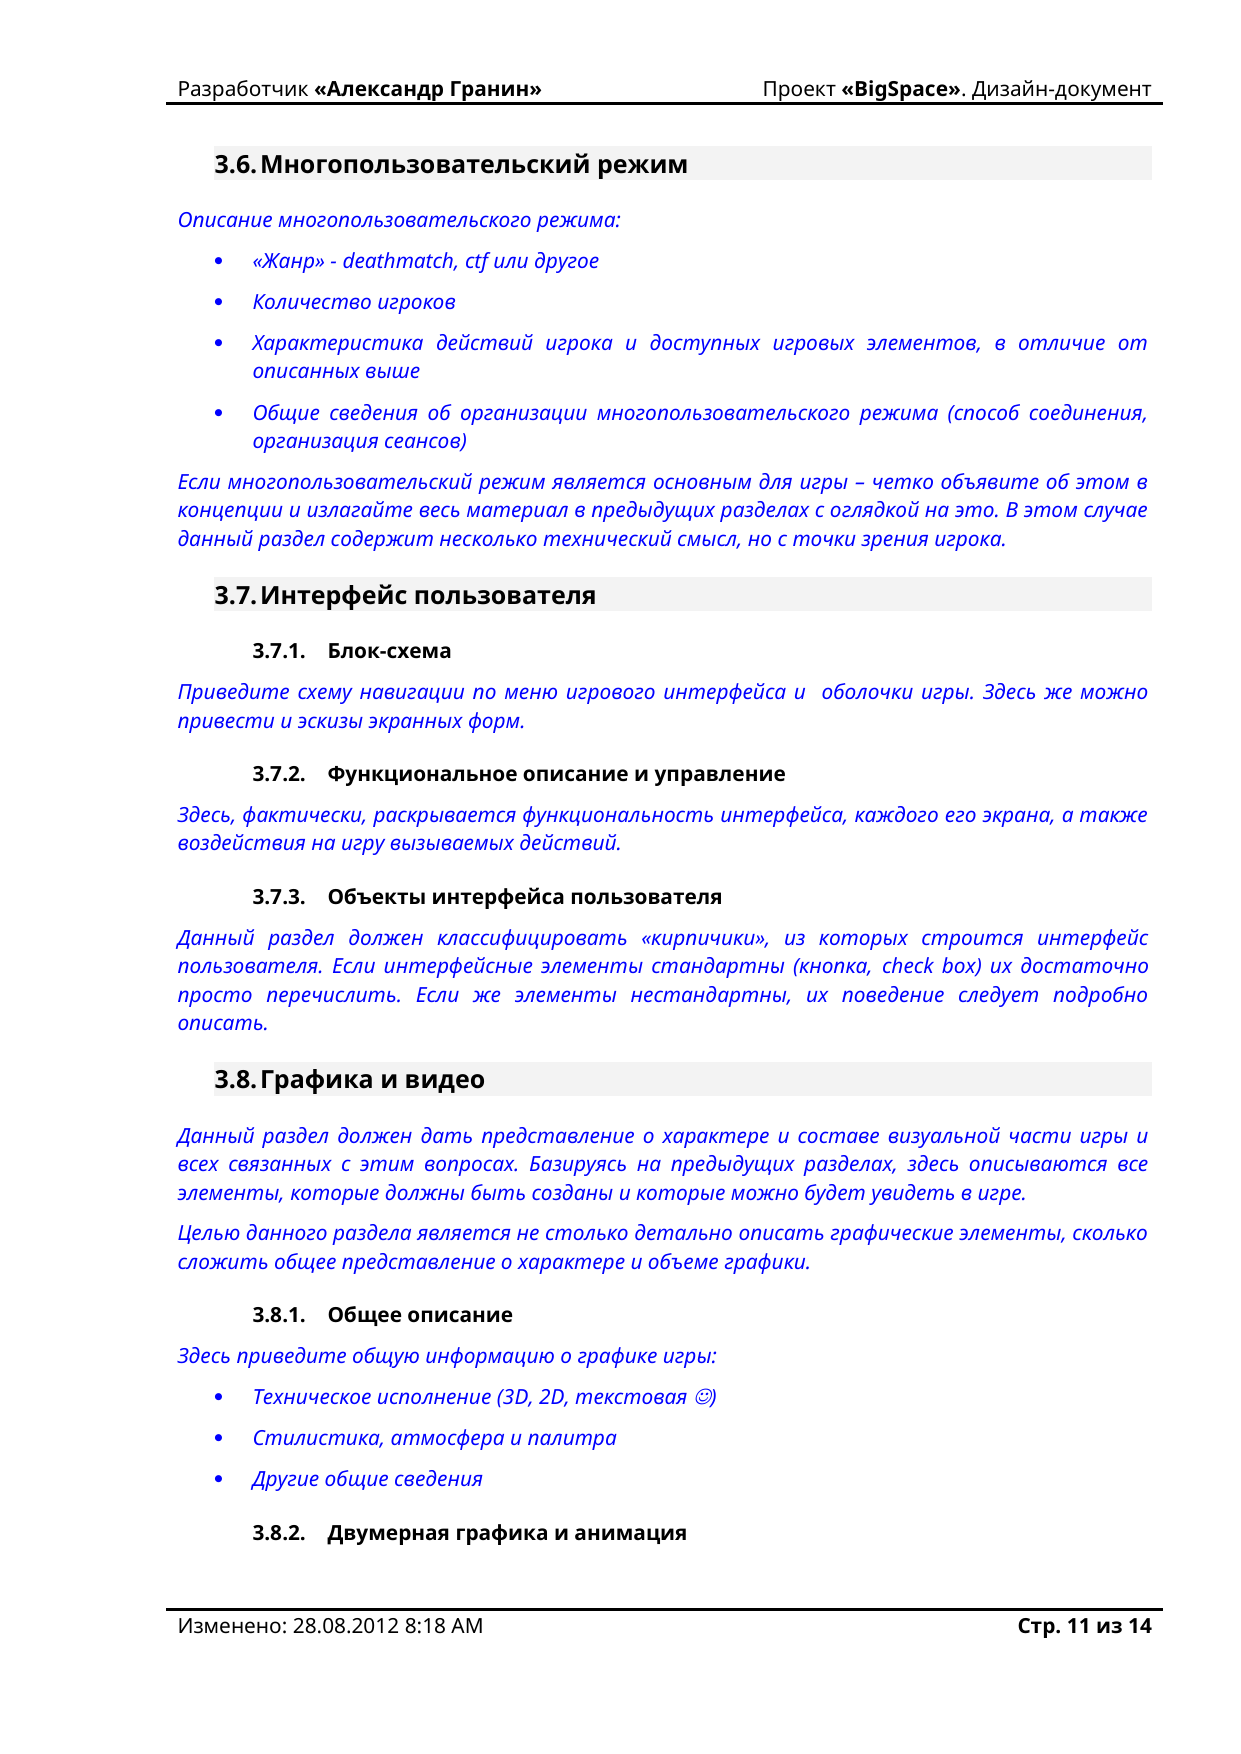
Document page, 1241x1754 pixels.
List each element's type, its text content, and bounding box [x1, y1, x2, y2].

list Количество игроков [215, 287, 1152, 316]
list Стилистика, атмосфера и палитра [215, 1423, 1152, 1452]
text Здесь, фактически, раскрывается функциональность интерфейса, каждого его экрана, а также воздействия на игру вызываемых действий. [177, 800, 1152, 857]
list «Жанр» - deathmatch, ctf или другое [215, 246, 1152, 275]
subtitle Блок-схема [252, 636, 1152, 665]
list Техническое исполнение (3D, 2D, текстовая ) [215, 1382, 1152, 1411]
subtitle Функциональное описание и управление [252, 759, 1152, 788]
list Другие общие сведения [215, 1464, 1152, 1493]
text Целью данного раздела является не столько детально описать графические элементы, сколько сложить общее представление о характере и объеме графики. [177, 1218, 1152, 1275]
text Описание многопользовательского режима: [177, 205, 1152, 234]
text Приведите схему навигации по меню игрового интерфейса и оболочки игры. Здесь же можно привести и эскизы экранных форм. [177, 677, 1152, 734]
text Если многопользовательский режим является основным для игры – четко объявите об этом в концепции и излагайте весь материал в предыдущих разделах с оглядкой на это. В этом случае данный раздел содержит несколько технический смысл, но с точки зрения игрока. [177, 467, 1152, 552]
subtitle Графика и видео [214, 1062, 1152, 1096]
subtitle Интерфейс пользователя [214, 577, 1152, 611]
subtitle Общее описание [252, 1300, 1152, 1329]
subtitle Многопользовательский режим [214, 146, 1152, 180]
subtitle Двумерная графика и анимация [252, 1518, 1152, 1546]
text Данный раздел должен дать представление о характере и составе визуальной части игры и всех связанных с этим вопросах. Базируясь на предыдущих разделах, здесь описываются все элементы, которые должны быть созданы и которые можно будет увидеть в игре. [177, 1121, 1152, 1206]
text Данный раздел должен классифицировать «кирпичики», из которых строится интерфейс пользователя. Если интерфейсные элементы стандартны (кнопка, check box) их достаточно просто перечислить. Если же элементы нестандартны, их поведение следует подробно описать. [177, 923, 1152, 1037]
list Общие сведения об организации многопользовательского режима (способ соединения, организация сеансов) [215, 398, 1152, 454]
list Характеристика действий игрока и доступных игровых элементов, в отличие от описанных выше [215, 328, 1152, 385]
text Здесь приведите общую информацию о графике игры: [177, 1341, 1152, 1370]
subtitle Объекты интерфейса пользователя [252, 882, 1152, 910]
